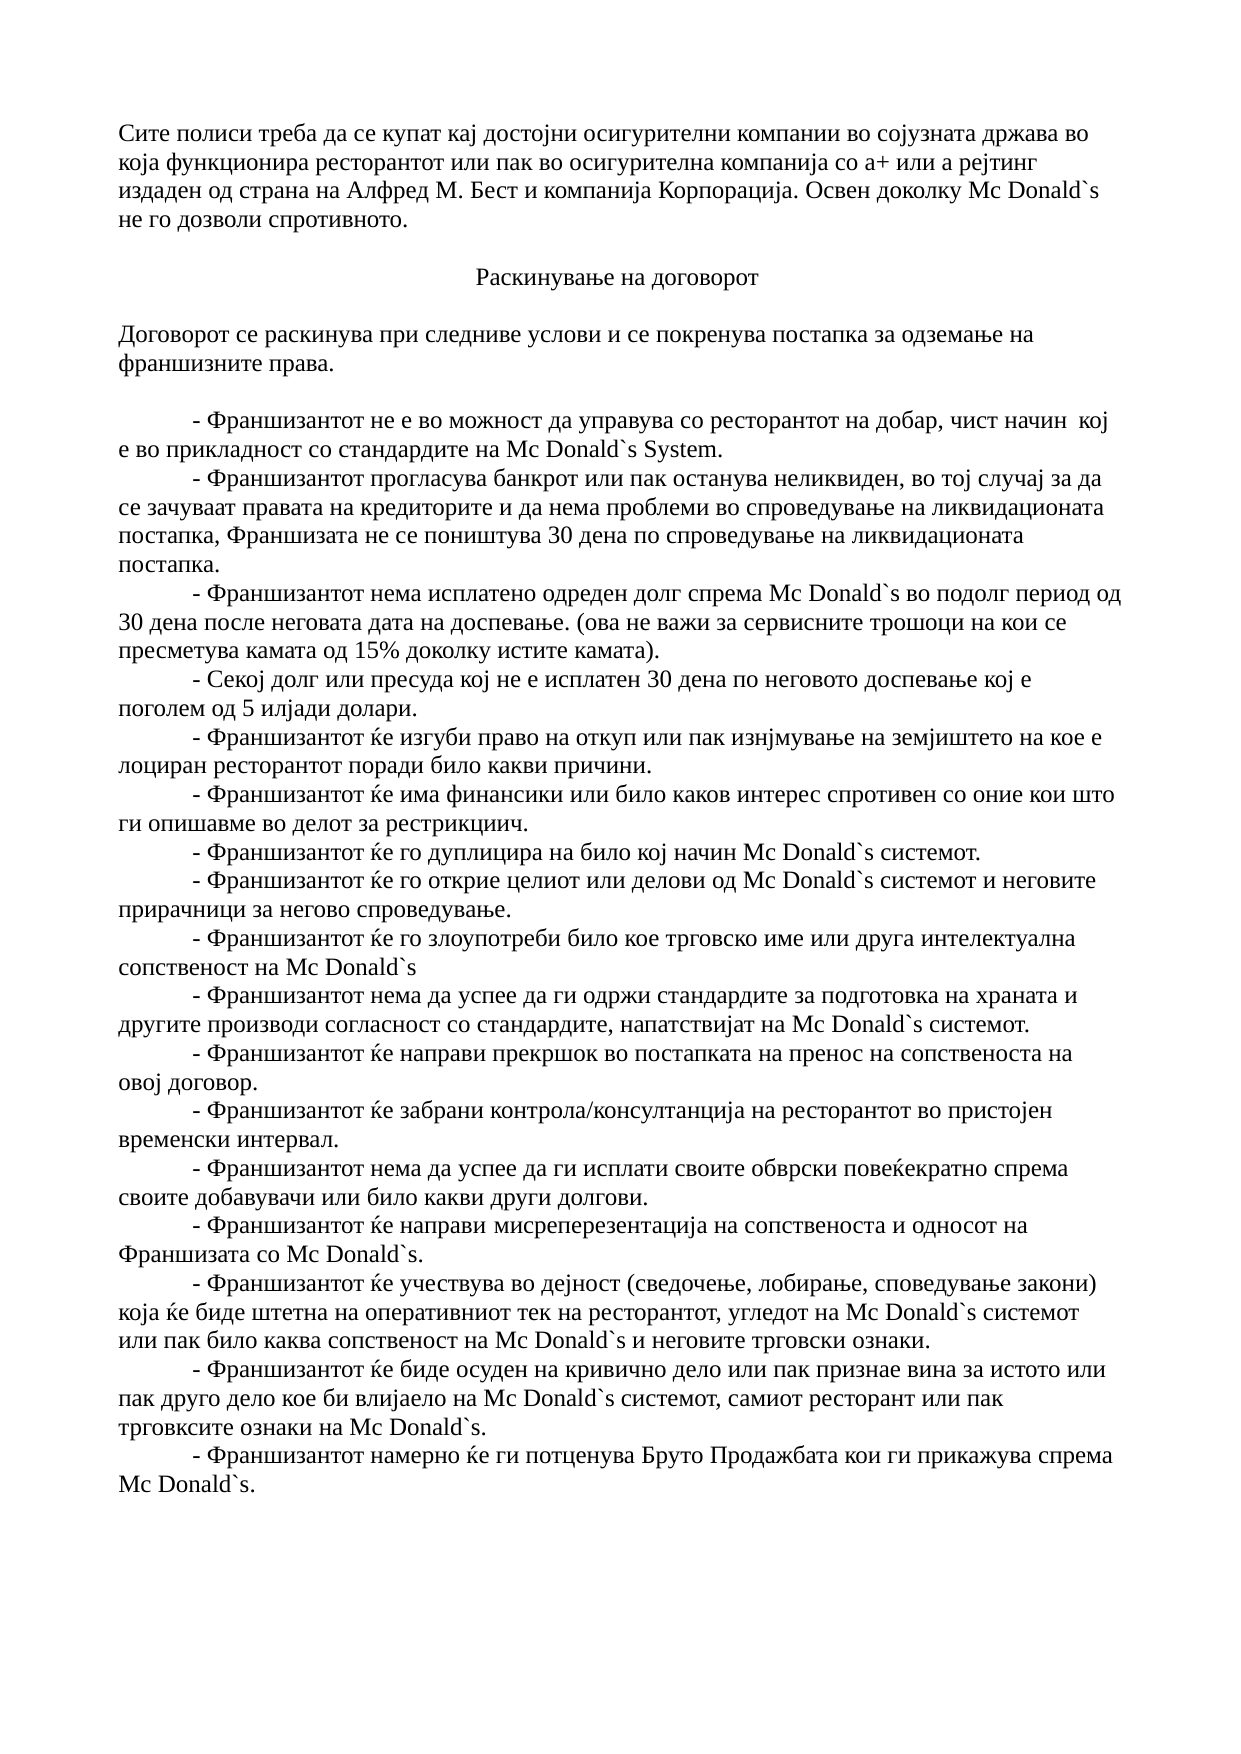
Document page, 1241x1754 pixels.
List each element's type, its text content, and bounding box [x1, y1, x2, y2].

text - Франшизантот ќе го дуплицира на било кој начин Мc Donald`s системот. [118, 837, 1122, 866]
text - Секој долг или пресуда кој не е исплатен 30 дена по неговото доспевање кој е поголем од 5 илјади долари. [118, 664, 1122, 722]
text Раскинување на договорот [118, 262, 1122, 291]
text - Франшизантот ќе изгуби право на откуп или пак изнјмување на земјиштето на кое е лоциран ресторантот поради било какви причини. [118, 722, 1122, 779]
text - Франшизантот нема да успее да ги одржи стандардите за подготовка на храната и другите производи согласност со стандардите, напатствијат на Мc Donald`s системот. [118, 981, 1122, 1038]
text - Франшизантот не е во можност да управува со ресторантот на добар, чист начин кој е во прикладност со стандардите на Mc Donald`s System. [118, 406, 1122, 463]
text - Франшизантот намерно ќе ги потценува Бруто Продажбата кои ги прикажува спрема Mc Donald`s. [118, 1441, 1122, 1498]
text - Франшизантот ќе учествува во дејност (сведочење, лобирање, споведување закони) која ќе биде штетна на оперативниот тек на ресторантот, угледот на Mc Donald`s системот или пак било каква сопственост на Mc Donald`s и неговите трговски ознаки. [118, 1268, 1122, 1354]
text Договорот се раскинува при следниве услови и се покренува постапка за одземање на франшизните права. [118, 319, 1122, 377]
text - Франшизантот прогласува банкрот или пак останува неликвиден, во тој случај за да се зачуваат правата на кредиторите и да нема проблеми во спроведување на ликвидационата постапка, Франшизата не се поништува 30 дена по спроведување на ликвидационата постапка. [118, 463, 1122, 578]
text Сите полиси треба да се купат кај достојни осигурителни компании во сојузната држава во која функционира ресторантот или пак во осигурителна компанија со а+ или а рејтинг издаден од страна на Алфред М. Бест и компанија Корпорација. Освен доколку Mc Donald`s не го дозволи спротивното. [118, 118, 1122, 233]
text - Франшизантот нема исплатено одреден долг спрема Mc Donald`s во подолг период од 30 дена после неговата дата на доспевање. (ова не важи за сервисните трошоци на кои се пресметува камата од 15% доколку истите камата). [118, 578, 1122, 664]
text - Франшизантот ќе биде осуден на кривично дело или пак признае вина за истото или пак друго дело кое би влијаело на Mc Donald`s системот, самиот ресторант или пак трговксите ознаки на Mc Donald`s. [118, 1354, 1122, 1441]
text - Франшизантот ќе го злоупотреби било кое трговско име или друга интелектуална сопственост на Mc Donald`s [118, 923, 1122, 981]
text - Франшизантот ќе забрани контрола/консултанција на ресторантот во пристојен временски интервал. [118, 1096, 1122, 1153]
text - Франшизантот ќе направи прекршок во постапката на пренос на сопственоста на овој договор. [118, 1038, 1122, 1096]
text - Франшизантот ќе го открие целиот или делови од Mc Donald`s системот и неговите прирачници за негово спроведување. [118, 866, 1122, 923]
text - Франшизантот нема да успее да ги исплати своите обврски повеќекратно спрема своите добавувачи или било какви други долгови. [118, 1153, 1122, 1211]
text - Франшизантот ќе има финансики или било каков интерес спротивен со оние кои што ги опишавме во делот за рестрикциич. [118, 779, 1122, 837]
text - Франшизантот ќе направи мисреперезентација на сопственоста и односот на Франшизата со Mc Donald`s. [118, 1211, 1122, 1268]
